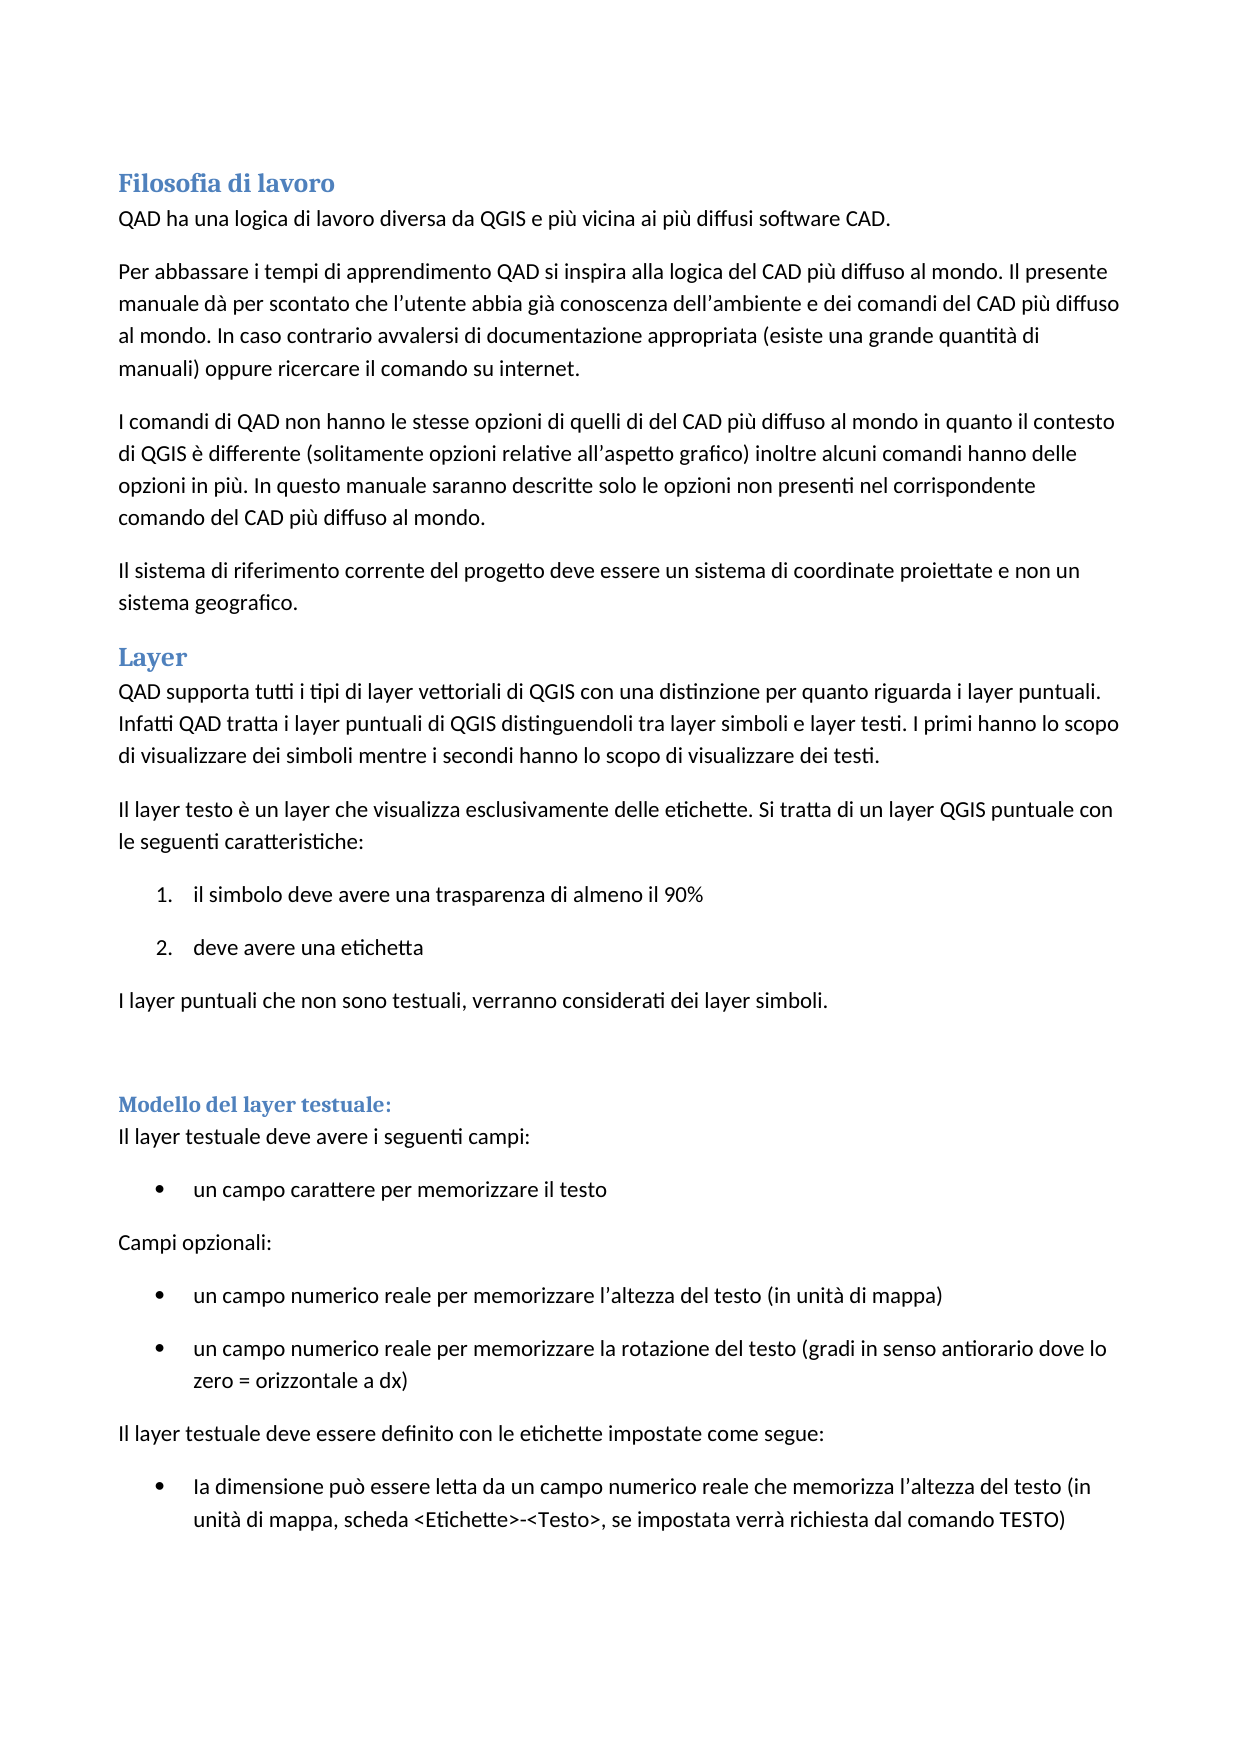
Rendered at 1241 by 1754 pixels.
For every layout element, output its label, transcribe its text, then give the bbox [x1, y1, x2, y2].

list Ia dimensione può essere letta da un campo numerico reale che memorizza l’altezza del testo (in unità di mappa, scheda <Etichette>-<Testo>, se impostata verrà richiesta dal comando TESTO) [156, 1472, 1122, 1533]
list deve avere una etichetta [156, 933, 1122, 961]
list il simbolo deve avere una trasparenza di almeno il 90% [156, 880, 1122, 908]
subtitle Modello del layer testuale: [118, 1092, 1122, 1118]
text Il sistema di riferimento corrente del progetto deve essere un sistema di coordinate proiettate e non un sistema geografico. [118, 556, 1122, 617]
subtitle Layer [118, 642, 1122, 673]
list un campo numerico reale per memorizzare l’altezza del testo (in unità di mappa) [156, 1281, 1122, 1309]
text QAD supporta tutti i tipi di layer vettoriali di QGIS con una distinzione per quanto riguarda i layer puntuali. Infatti QAD tratta i layer puntuali di QGIS distinguendoli tra layer simboli e layer testi. I primi hanno lo scopo di visualizzare dei simboli mentre i secondi hanno lo scopo di visualizzare dei testi. [118, 677, 1122, 770]
text QAD ha una logica di lavoro diversa da QGIS e più vicina ai più diffusi software CAD. [118, 204, 1122, 232]
text Il layer testuale deve essere definito con le etichette impostate come segue: [118, 1419, 1122, 1447]
text Il layer testo è un layer che visualizza esclusivamente delle etichette. Si tratta di un layer QGIS puntuale con le seguenti caratteristiche: [118, 795, 1122, 855]
list un campo carattere per memorizzare il testo [156, 1175, 1122, 1203]
text I layer puntuali che non sono testuali, verranno considerati dei layer simboli. [118, 986, 1122, 1014]
text Per abbassare i tempi di apprendimento QAD si inspira alla logica del CAD più diffuso al mondo. Il presente manuale dà per scontato che l’utente abbia già conoscenza dell’ambiente e dei comandi del CAD più diffuso al mondo. In caso contrario avvalersi di documentazione appropriata (esiste una grande quantità di manuali) oppure ricercare il comando su internet. [118, 257, 1122, 382]
subtitle Filosofia di lavoro [118, 168, 1122, 199]
text I comandi di QAD non hanno le stesse opzioni di quelli di del CAD più diffuso al mondo in quanto il contesto di QGIS è differente (solitamente opzioni relative all’aspetto grafico) inoltre alcuni comandi hanno delle opzioni in più. In questo manuale saranno descritte solo le opzioni non presenti nel corrispondente comando del CAD più diffuso al mondo. [118, 407, 1122, 531]
text Campi opzionali: [118, 1228, 1122, 1256]
list un campo numerico reale per memorizzare la rotazione del testo (gradi in senso antiorario dove lo zero = orizzontale a dx) [156, 1334, 1122, 1394]
text Il layer testuale deve avere i seguenti campi: [118, 1122, 1122, 1150]
